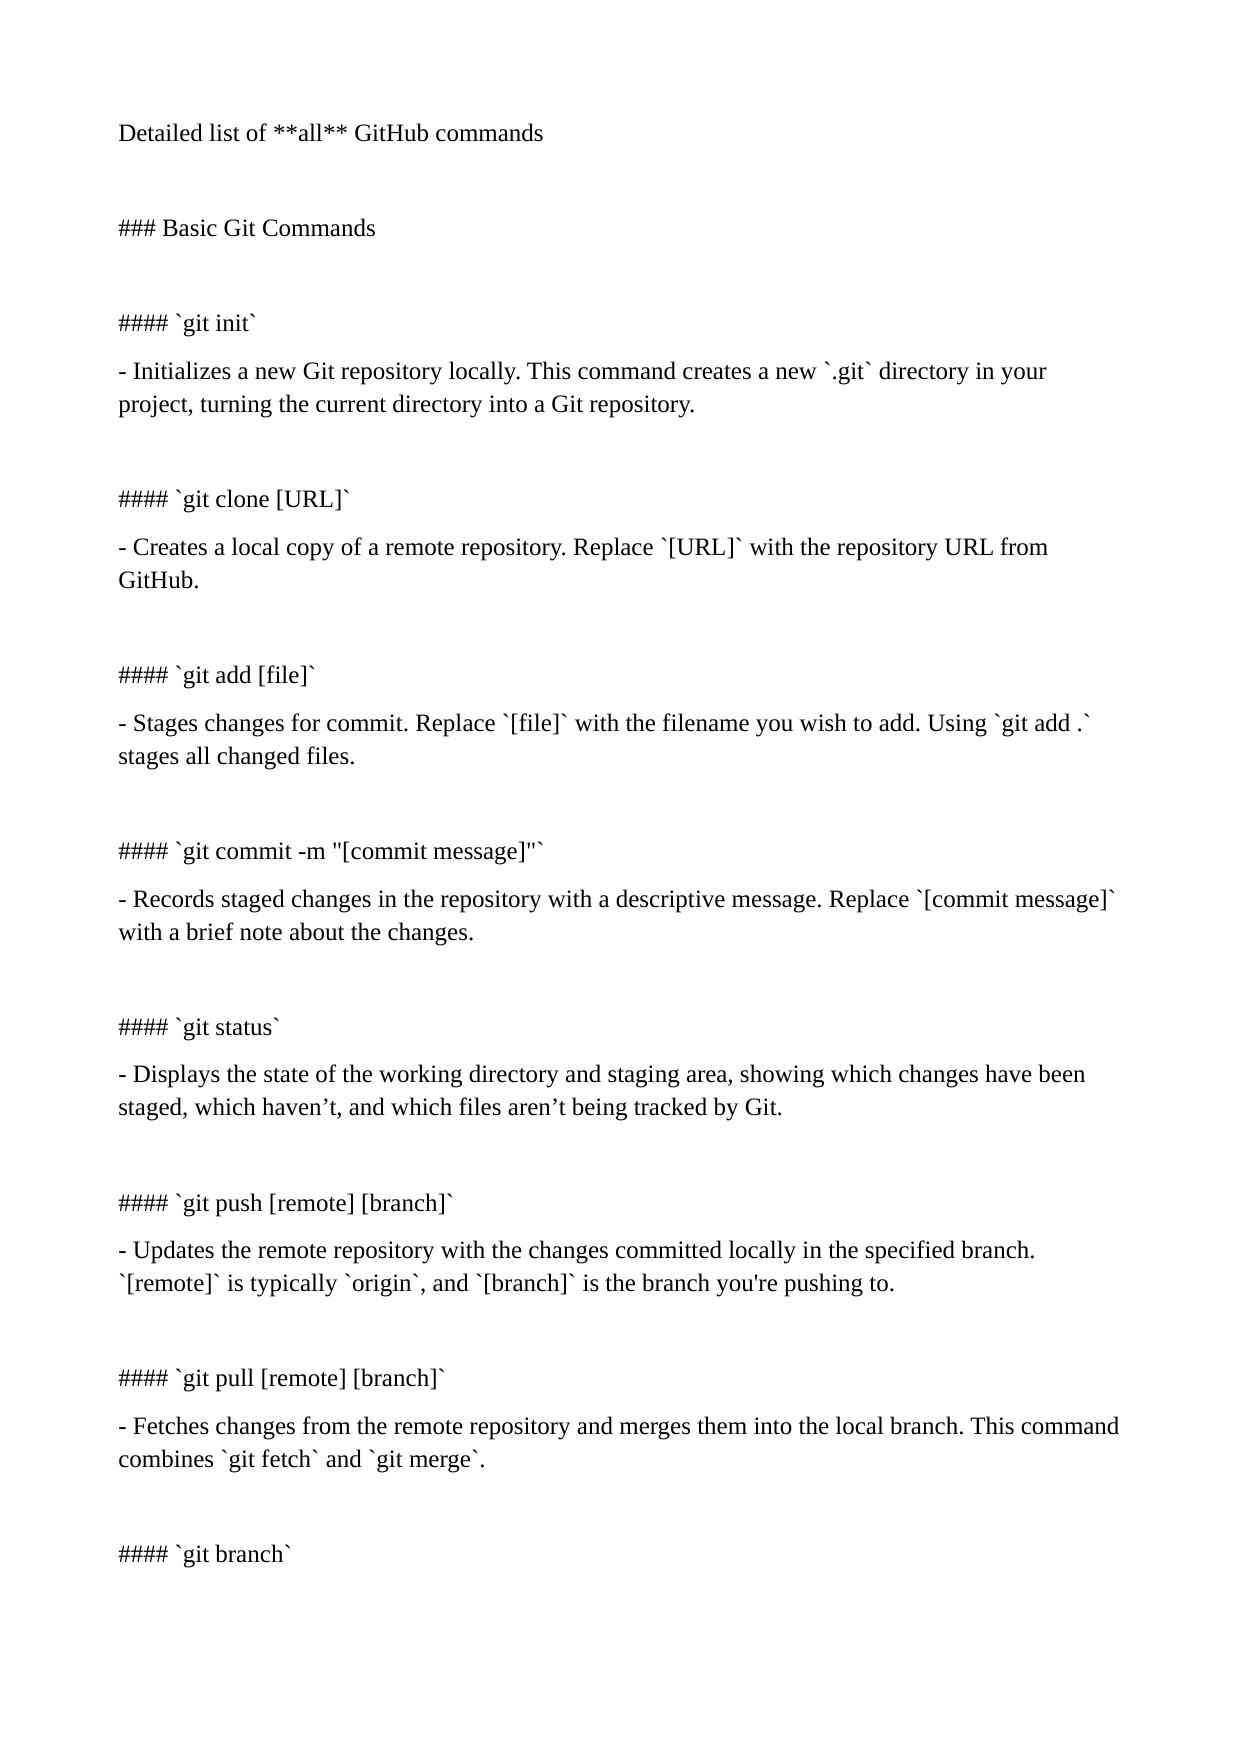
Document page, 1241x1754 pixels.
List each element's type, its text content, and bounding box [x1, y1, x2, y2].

text #### `git status` [118, 1012, 1122, 1041]
text ### Basic Git Commands [118, 213, 1122, 242]
text - Displays the state of the working directory and staging area, showing which changes have been staged, which haven’t, and which files aren’t being tracked by Git. [118, 1059, 1122, 1121]
text - Stages changes for commit. Replace `[file]` with the filename you wish to add. Using `git add .` stages all changed files. [118, 708, 1122, 769]
text #### `git pull [remote] [branch]` [118, 1363, 1122, 1392]
text #### `git add [file]` [118, 660, 1122, 689]
text - Records staged changes in the repository with a descriptive message. Replace `[commit message]` with a brief note about the changes. [118, 884, 1122, 945]
text - Creates a local copy of a remote repository. Replace `[URL]` with the repository URL from GitHub. [118, 532, 1122, 594]
text #### `git clone [URL]` [118, 484, 1122, 513]
text - Updates the remote repository with the changes committed locally in the specified branch. `[remote]` is typically `origin`, and `[branch]` is the branch you're pushing to. [118, 1235, 1122, 1297]
text #### `git commit -m "[commit message]"` [118, 836, 1122, 865]
text - Initializes a new Git repository locally. This command creates a new `.git` directory in your project, turning the current directory into a Git repository. [118, 356, 1122, 418]
text #### `git init` [118, 308, 1122, 337]
text #### `git branch` [118, 1539, 1122, 1568]
text #### `git push [remote] [branch]` [118, 1188, 1122, 1216]
text - Fetches changes from the remote repository and merges them into the local branch. This command combines `git fetch` and `git merge`. [118, 1411, 1122, 1473]
text Detailed list of **all** GitHub commands [118, 118, 1122, 147]
